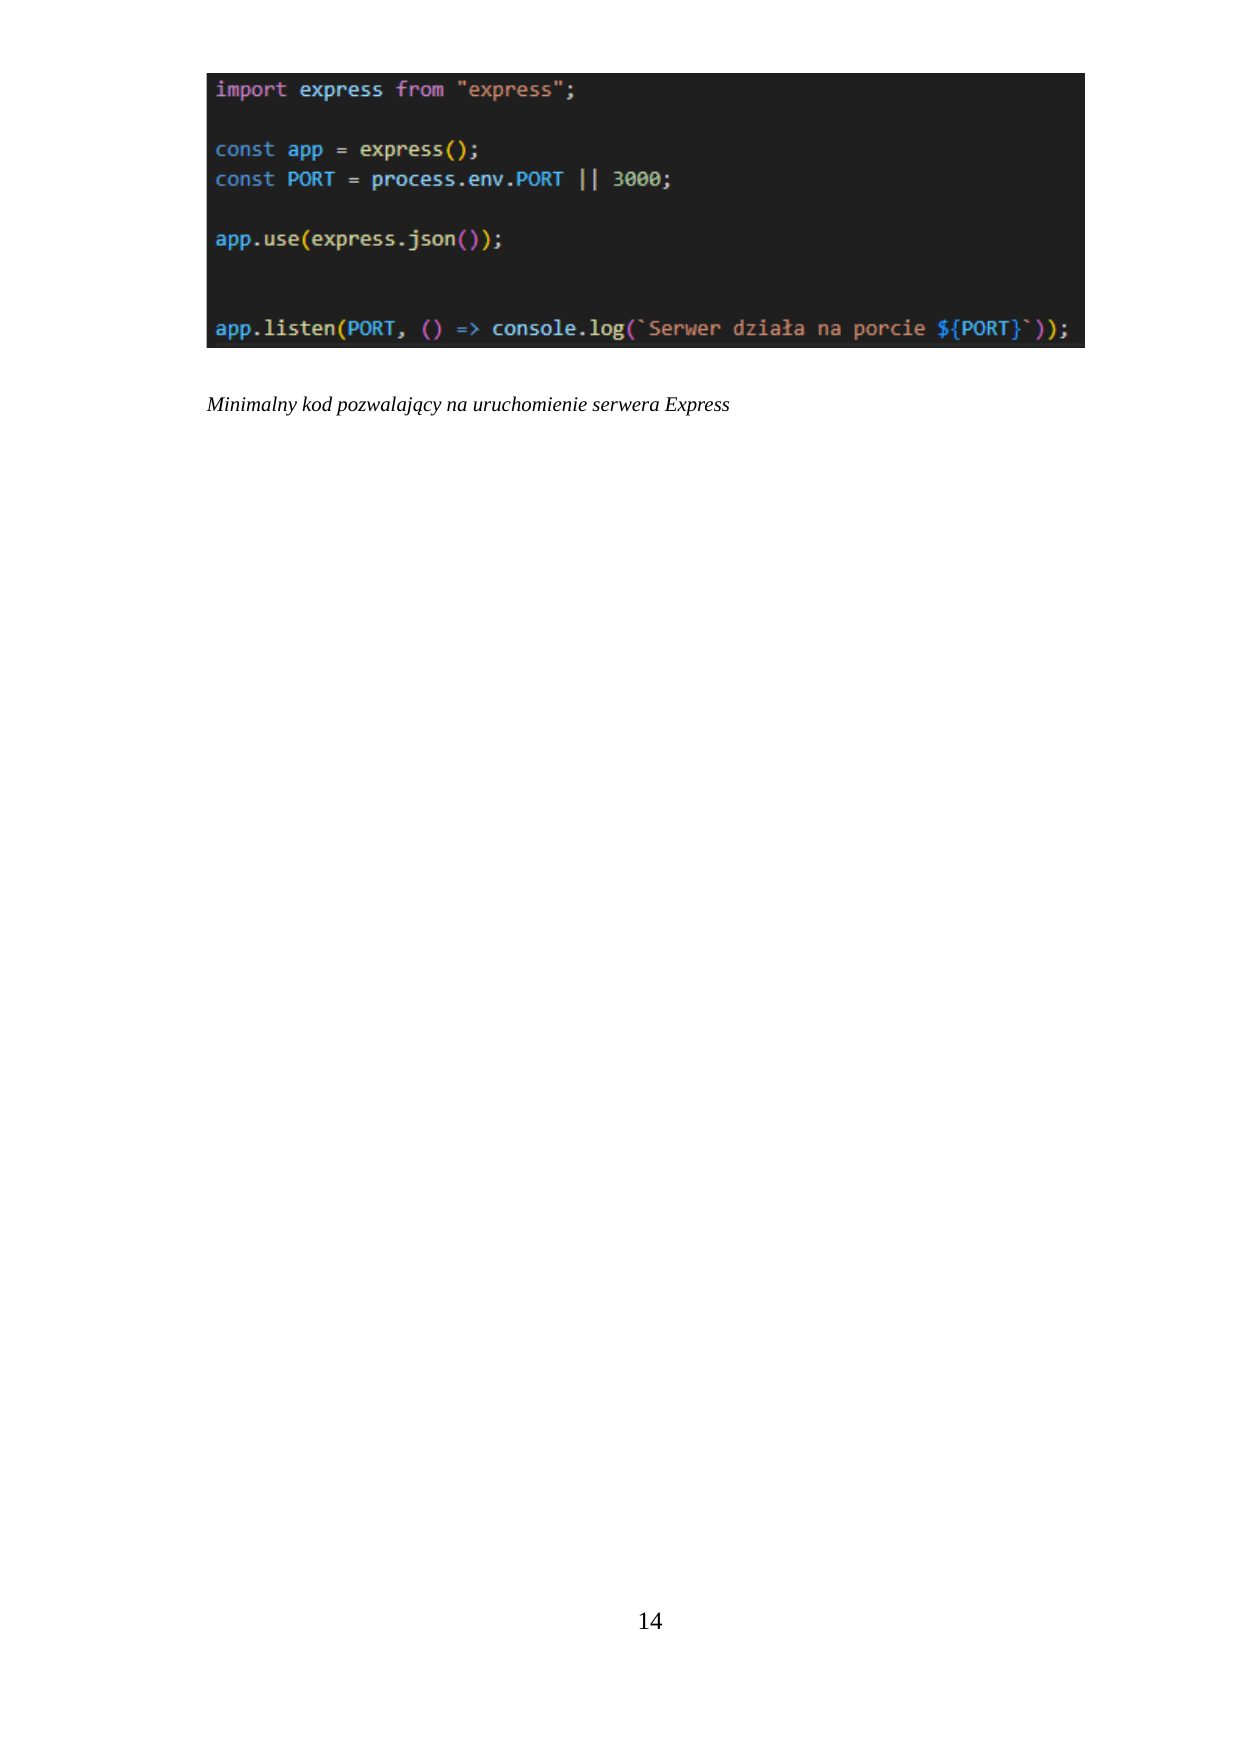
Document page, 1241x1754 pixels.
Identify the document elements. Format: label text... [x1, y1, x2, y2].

text Minimalny kod pozwalający na uruchomienie serwera Express [207, 392, 1093, 416]
